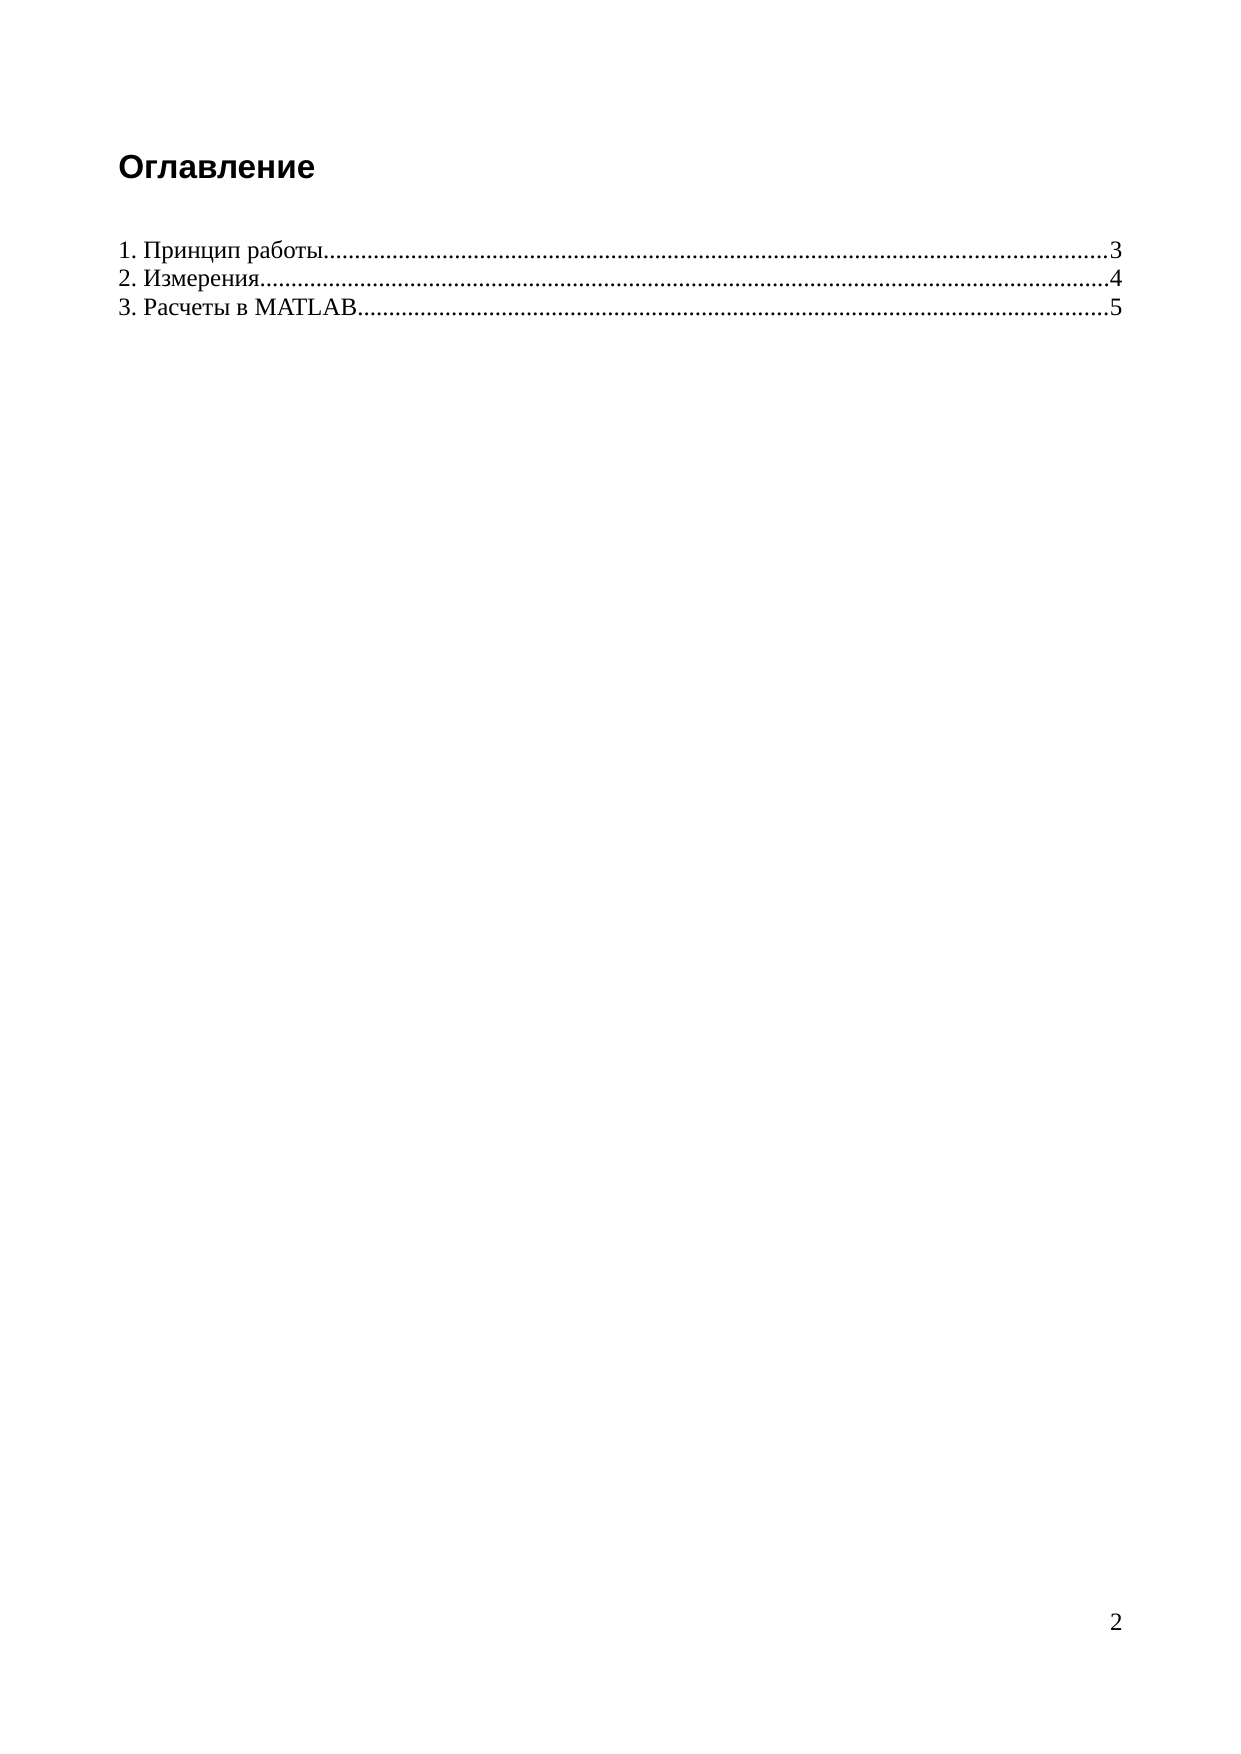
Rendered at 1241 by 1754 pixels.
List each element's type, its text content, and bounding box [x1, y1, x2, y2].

text 1. Принцип работы 3 [118, 235, 1122, 263]
subtitle Оглавление [118, 148, 1122, 186]
text 2. Измерения 4 [118, 263, 1122, 292]
text 3. Расчеты в MATLAB 5 [118, 292, 1122, 321]
